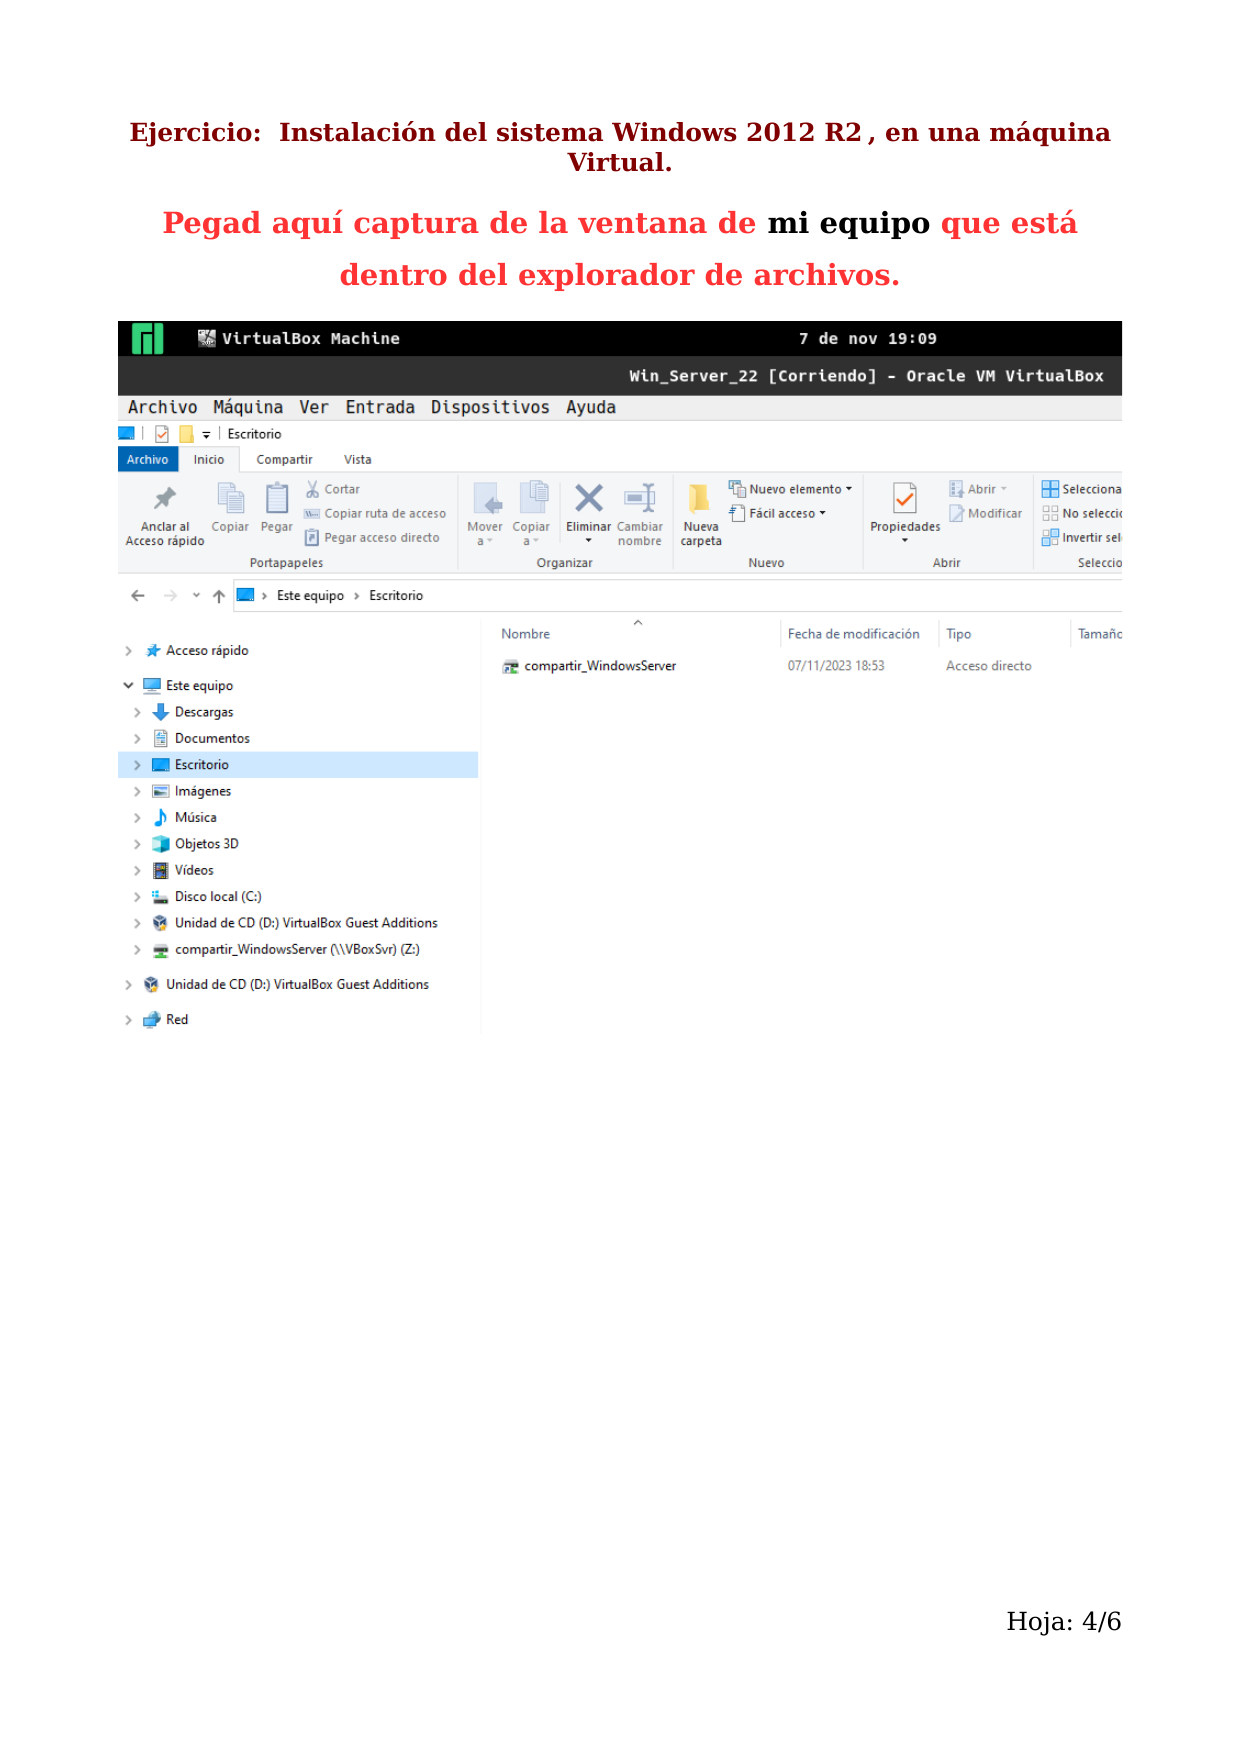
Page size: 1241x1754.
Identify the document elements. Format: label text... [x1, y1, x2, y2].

text Pegad aquí captura de la ventana de mi equipo que está dentro del explorador de archivos. [118, 206, 1122, 292]
picture [118, 321, 1123, 1034]
